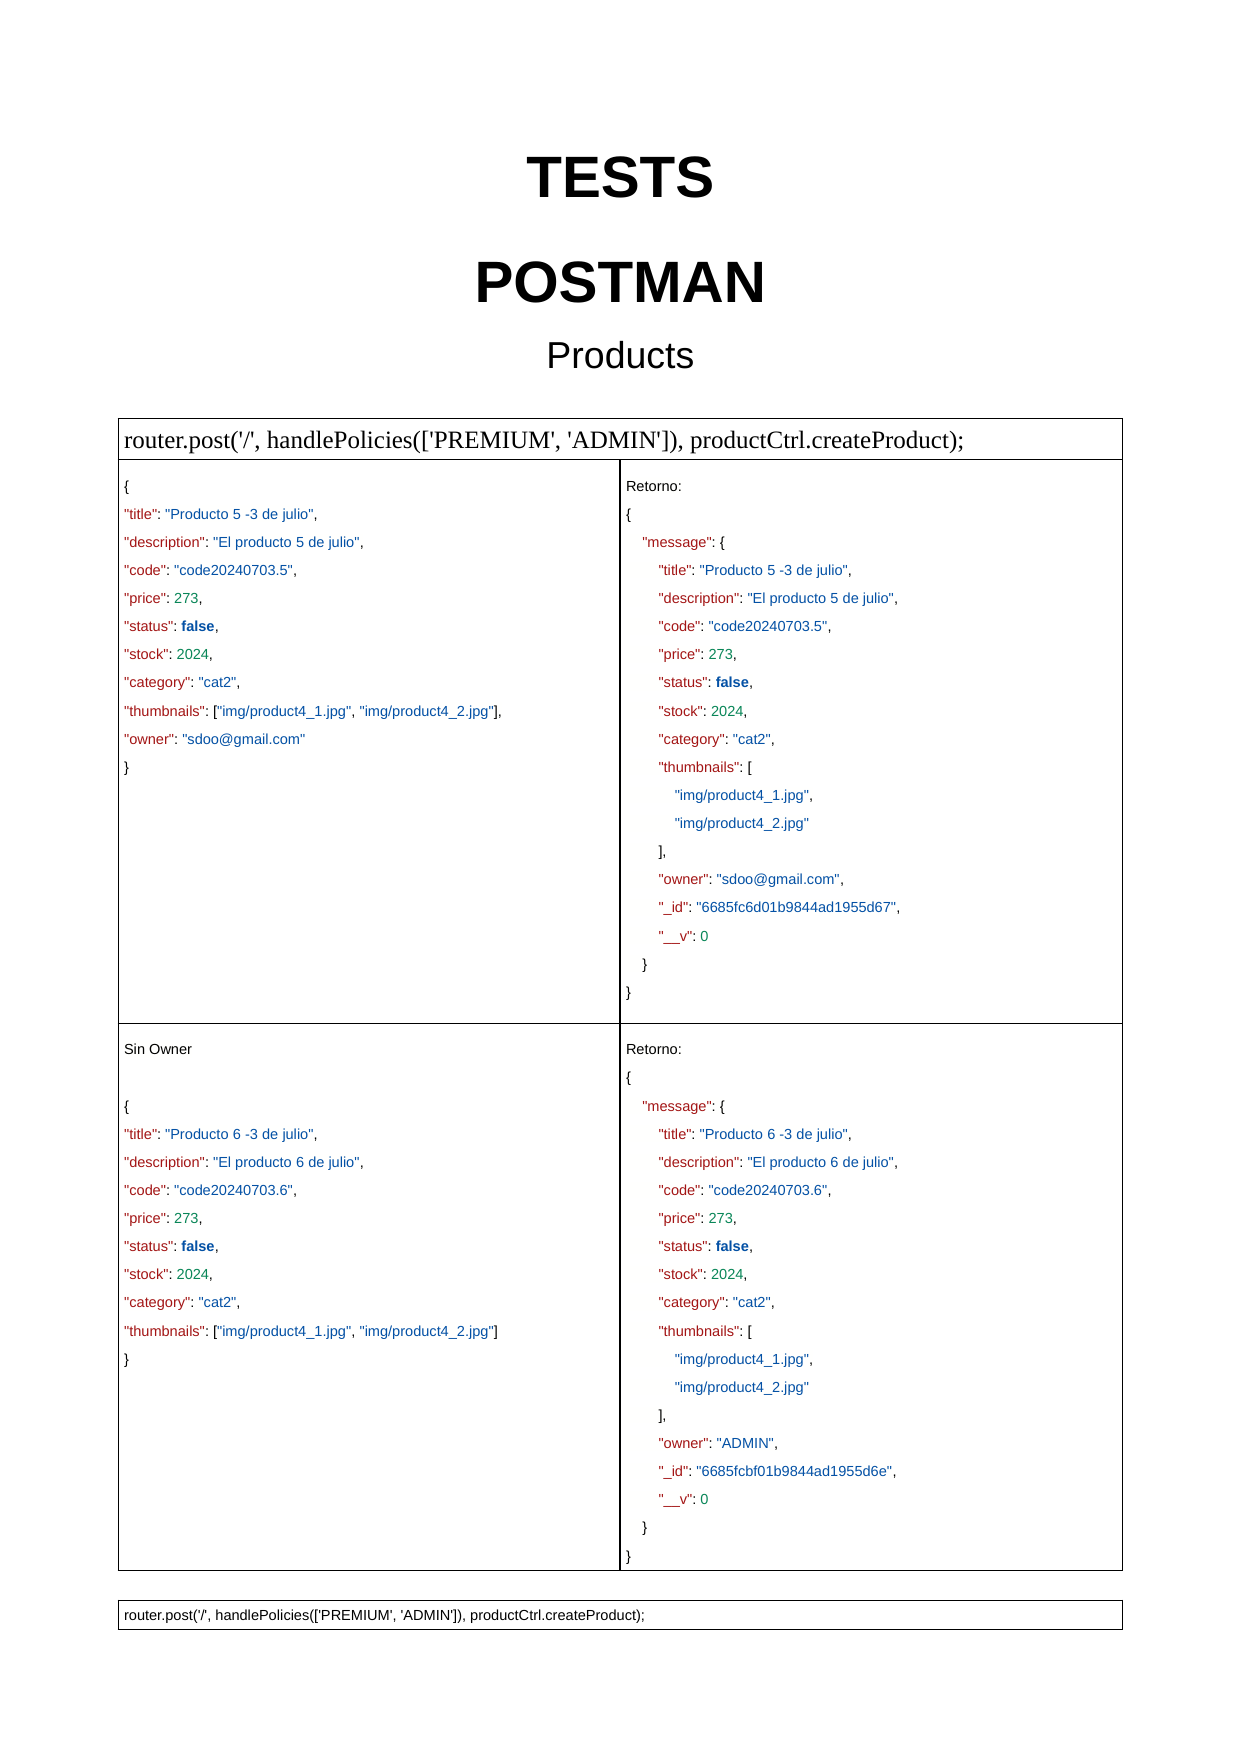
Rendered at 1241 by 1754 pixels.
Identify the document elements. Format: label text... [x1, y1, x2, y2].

table_cell { "title": "Producto 5 -3 de julio", "description": "El producto 5 de julio", "code": "code20240703.5", "price": 273, "status": false, "stock": 2024, "category": "cat2", "thumbnails": ["img/product4_1.jpg", "img/product4_2.jpg"], "owner": "sdoo@gmail.com" } [119, 460, 619, 1023]
title POSTMAN [118, 248, 1122, 315]
table_cell Sin Owner { "title": "Producto 6 -3 de julio", "description": "El producto 6 de julio", "code": "code20240703.6", "price": 273, "status": false, "stock": 2024, "category": "cat2", "thumbnails": ["img/product4_1.jpg", "img/product4_2.jpg"] } [119, 1024, 619, 1570]
title TESTS [118, 143, 1122, 210]
table_cell Retorno: { "message": { "title": "Producto 5 -3 de julio", "description": "El producto 5 de julio", "code": "code20240703.5", "price": 273, "status": false, "stock": 2024, "category": "cat2", "thumbnails": [ "img/product4_1.jpg", "img/product4_2.jpg" ], "owner": "sdoo@gmail.com", "_id": "6685fc6d01b9844ad1955d67", "__v": 0 } } [621, 460, 1122, 1023]
table_header router.post('/', handlePolicies(['PREMIUM', 'ADMIN']), productCtrl.createProduct); [119, 1601, 1122, 1629]
subtitle Products [118, 333, 1122, 377]
table_cell Retorno: { "message": { "title": "Producto 6 -3 de julio", "description": "El producto 6 de julio", "code": "code20240703.6", "price": 273, "status": false, "stock": 2024, "category": "cat2", "thumbnails": [ "img/product4_1.jpg", "img/product4_2.jpg" ], "owner": "ADMIN", "_id": "6685fcbf01b9844ad1955d6e", "__v": 0 } } [621, 1024, 1122, 1570]
table_header router.post('/', handlePolicies(['PREMIUM', 'ADMIN']), productCtrl.createProduct); [119, 419, 1122, 459]
